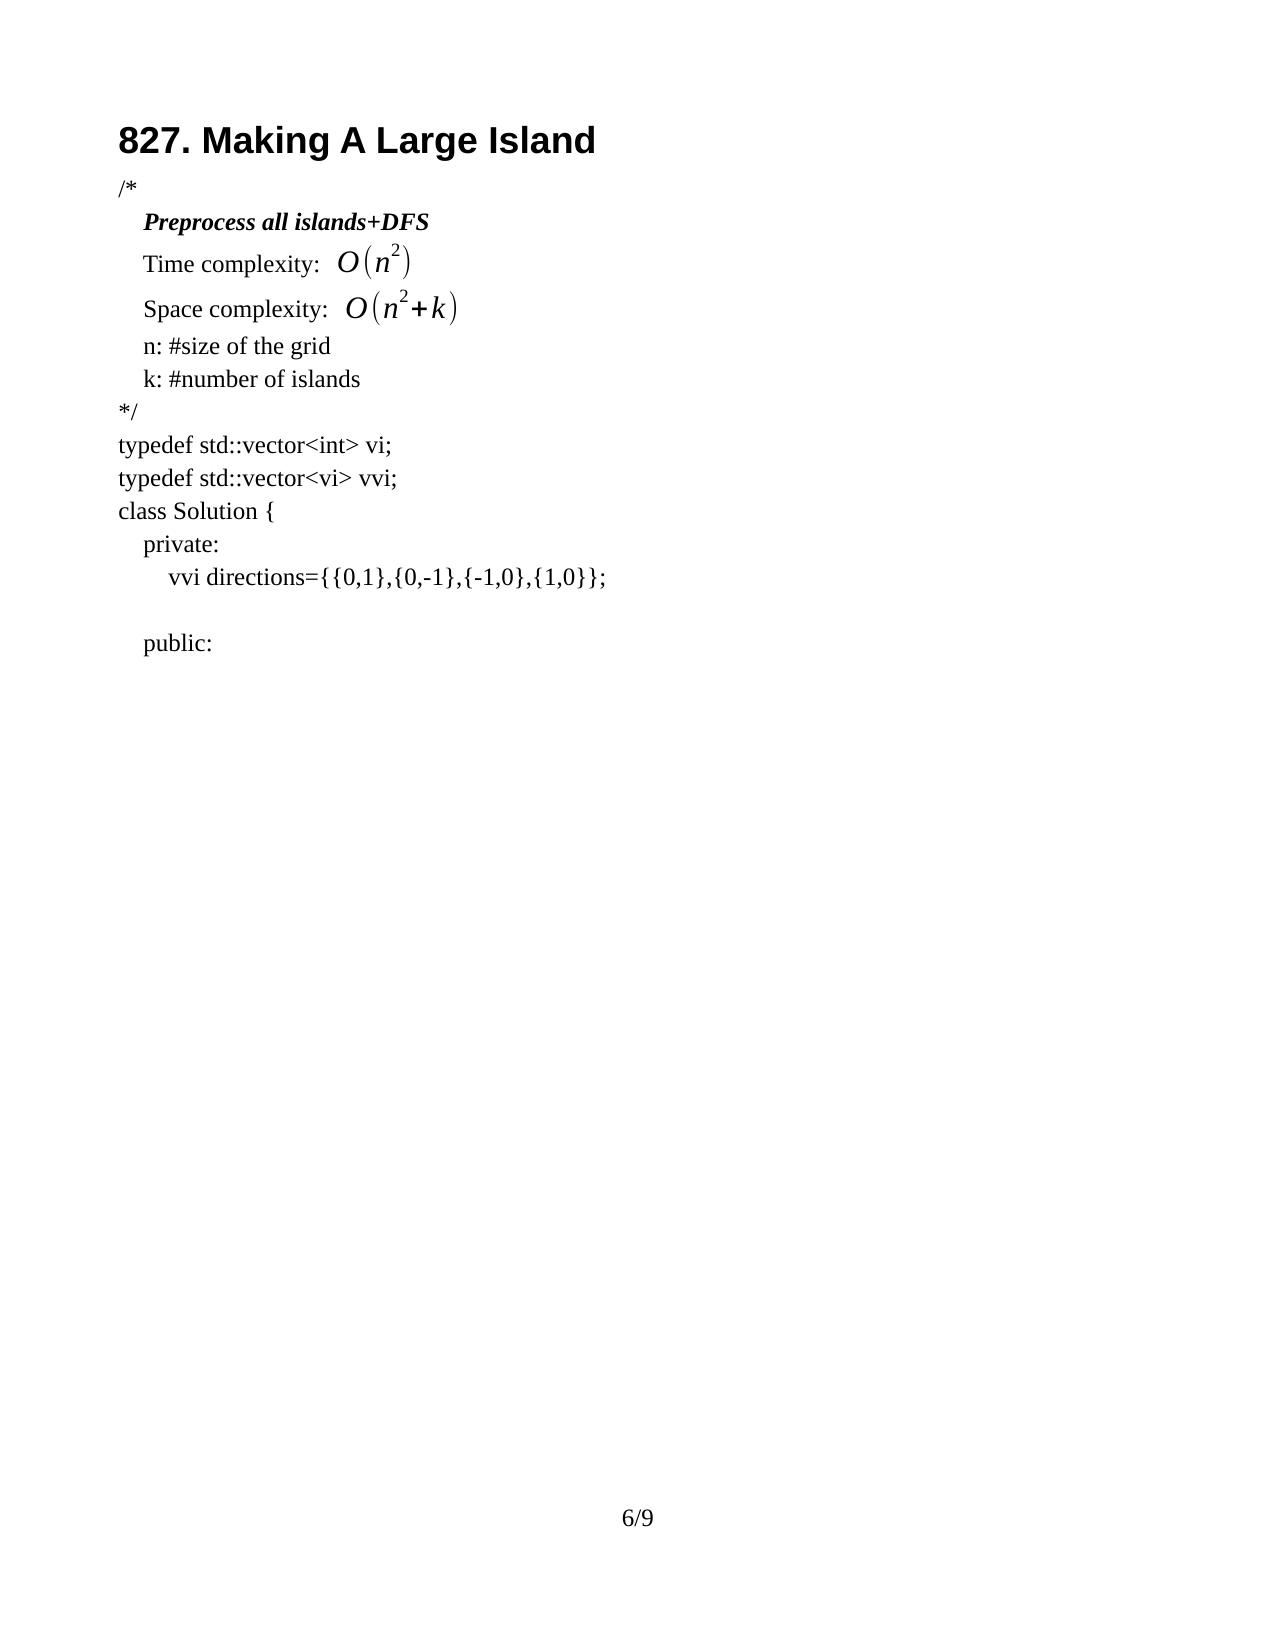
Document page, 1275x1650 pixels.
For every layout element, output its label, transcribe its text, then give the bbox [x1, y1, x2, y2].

text vvi directions={{0,1},{0,-1},{-1,0},{1,0}}; [118, 562, 1157, 591]
subtitle 827. Making A Large Island [118, 118, 1157, 161]
text Space complexity: [118, 286, 1157, 327]
text Time complexity: [118, 240, 1157, 281]
text */ [118, 397, 1157, 426]
text private: [118, 529, 1157, 558]
text Preprocess all islands+DFS [118, 207, 1157, 236]
text class Solution { [118, 496, 1157, 525]
text public: [118, 628, 1157, 657]
text typedef std::vector<int> vi; [118, 430, 1157, 459]
text n: #size of the grid [118, 331, 1157, 360]
text typedef std::vector<vi> vvi; [118, 463, 1157, 492]
text /* [118, 174, 1157, 202]
text k: #number of islands [118, 364, 1157, 393]
